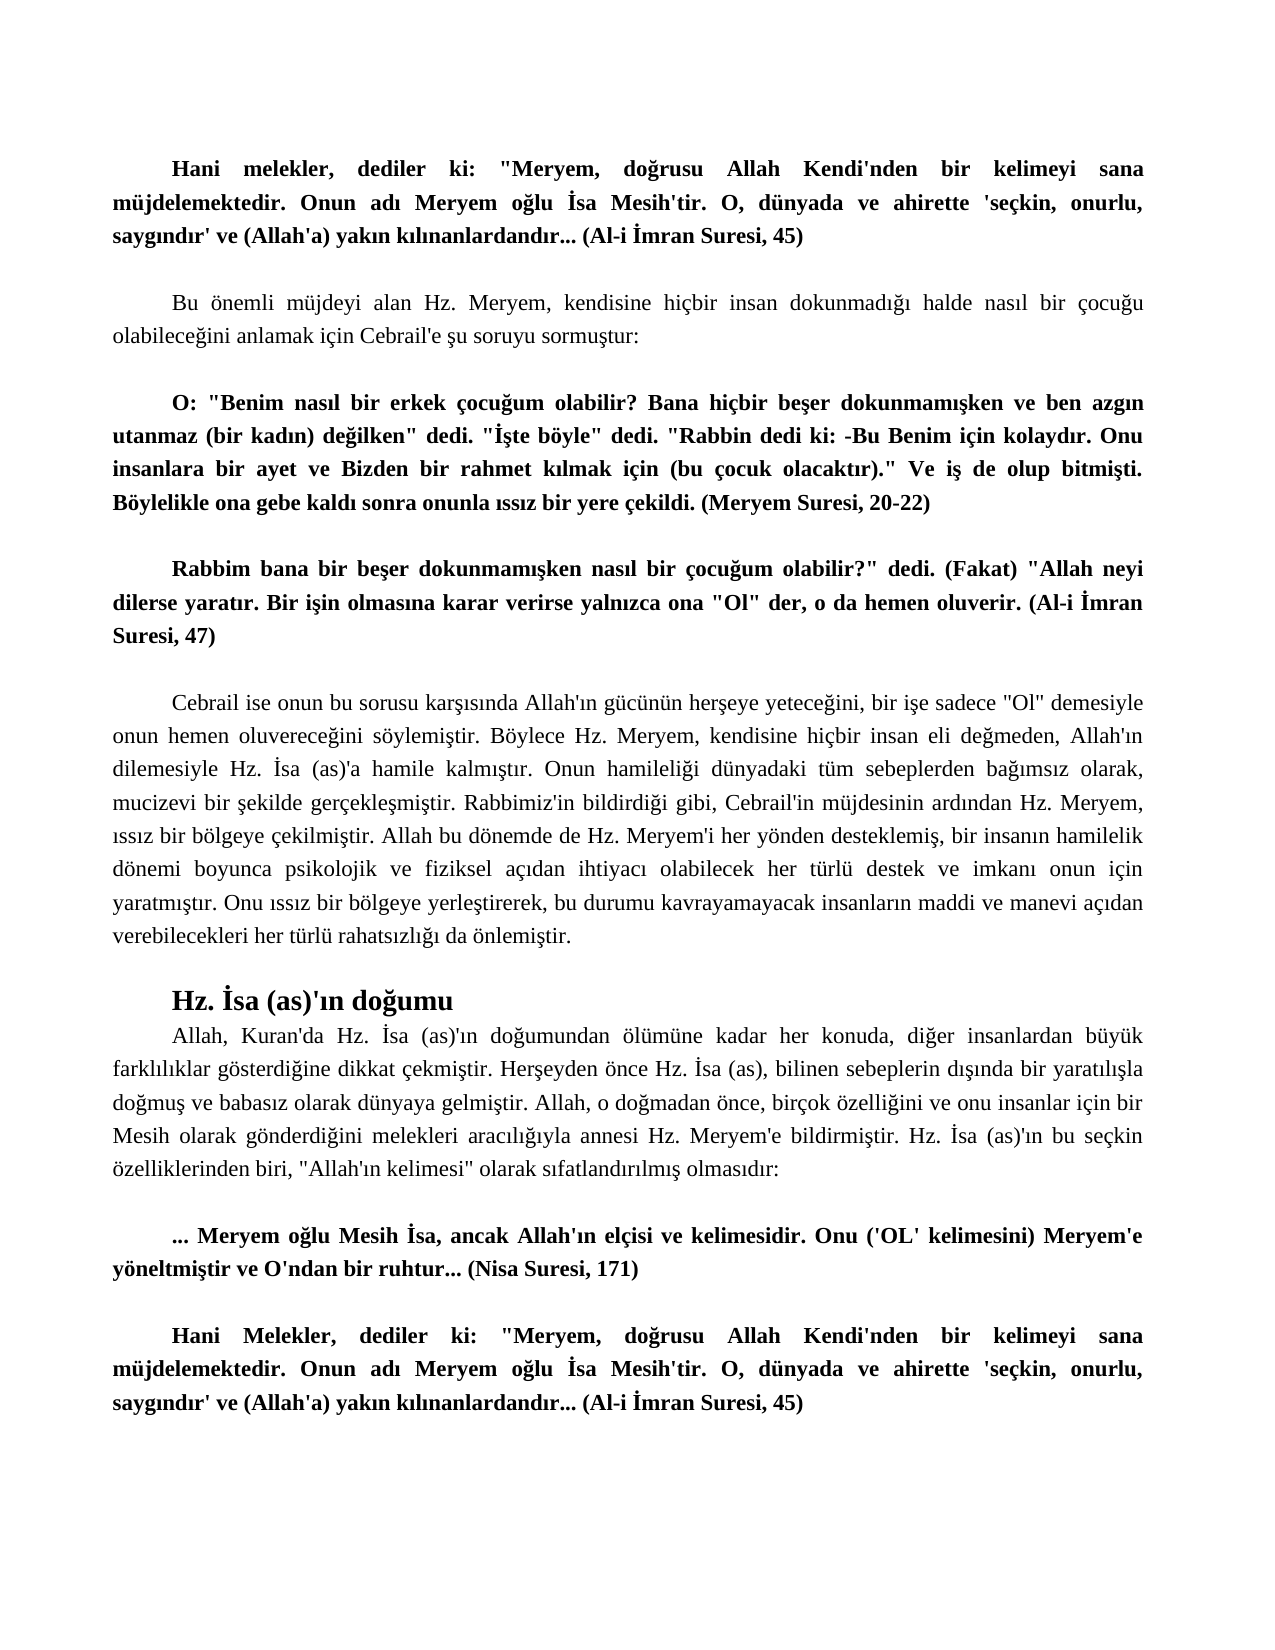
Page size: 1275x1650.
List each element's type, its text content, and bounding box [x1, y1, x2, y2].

text Rabbim bana bir beşer dokunmamışken nasıl bir çocuğum olabilir?" dedi. (Fakat) "Allah neyi dilerse yaratır. Bir işin olmasına karar verirse yalnızca ona "Ol" der, o da hemen oluverir. (Al-i İmran Suresi, 47) [112, 550, 1145, 650]
text Cebrail ise onun bu sorusu karşısında Allah'ın gücünün herşeye yeteceğini, bir işe sadece "Ol" demesiyle onun hemen oluvereceğini söylemiştir. Böylece Hz. Meryem, kendisine hiçbir insan eli değmeden, Allah'ın dilemesiyle Hz. İsa (as)'a hamile kalmıştır. Onun hamileliği dünyadaki tüm sebeplerden bağımsız olarak, mucizevi bir şekilde gerçekleşmiştir. Rabbimiz'in bildirdiği gibi, Cebrail'in müjdesinin ardından Hz. Meryem, ıssız bir bölgeye çekilmiştir. Allah bu dönemde de Hz. Meryem'i her yönden desteklemiş, bir insanın hamilelik dönemi boyunca psikolojik ve fiziksel açıdan ihtiyacı olabilecek her türlü destek ve imkanı onun için yaratmıştır. Onu ıssız bir bölgeye yerleştirerek, bu durumu kavrayamayacak insanların maddi ve manevi açıdan verebilecekleri her türlü rahatsızlığı da önlemiştir. [112, 683, 1145, 950]
text Allah, Kuran'da Hz. İsa (as)'ın doğumundan ölümüne kadar her konuda, diğer insanlardan büyük farklılıklar gösterdiğine dikkat çekmiştir. Herşeyden önce Hz. İsa (as), bilinen sebeplerin dışında bir yaratılışla doğmuş ve babasız olarak dünyaya gelmiştir. Allah, o doğmadan önce, birçok özelliğini ve onu insanlar için bir Mesih olarak gönderdiğini melekleri aracılığıyla annesi Hz. Meryem'e bildirmiştir. Hz. İsa (as)'ın bu seçkin özelliklerinden biri, "Allah'ın kelimesi" olarak sıfatlandırılmış olmasıdır: [112, 1017, 1145, 1183]
text Hani Melekler, dediler ki: "Meryem, doğrusu Allah Kendi'nden bir kelimeyi sana müjdelemektedir. Onun adı Meryem oğlu İsa Mesih'tir. O, dünyada ve ahirette 'seçkin, onurlu, saygındır' ve (Allah'a) yakın kılınanlardandır... (Al-i İmran Suresi, 45) [112, 1317, 1145, 1417]
text Hz. İsa (as)'ın doğumu [112, 983, 1145, 1017]
text O: "Benim nasıl bir erkek çocuğum olabilir? Bana hiçbir beşer dokunmamışken ve ben azgın utanmaz (bir kadın) değilken" dedi. "İşte böyle" dedi. "Rabbin dedi ki: -Bu Benim için kolaydır. Onu insanlara bir ayet ve Bizden bir rahmet kılmak için (bu çocuk olacaktır)." Ve iş de olup bitmişti. Böylelikle ona gebe kaldı sonra onunla ıssız bir yere çekildi. (Meryem Suresi, 20-22) [112, 383, 1145, 517]
text Bu önemli müjdeyi alan Hz. Meryem, kendisine hiçbir insan dokunmadığı halde nasıl bir çocuğu olabileceğini anlamak için Cebrail'e şu soruyu sormuştur: [112, 283, 1145, 350]
text ... Meryem oğlu Mesih İsa, ancak Allah'ın elçisi ve kelimesidir. Onu ('OL' kelimesini) Meryem'e yöneltmiştir ve O'ndan bir ruhtur... (Nisa Suresi, 171) [112, 1217, 1145, 1283]
text Hani melekler, dediler ki: "Meryem, doğrusu Allah Kendi'nden bir kelimeyi sana müjdelemektedir. Onun adı Meryem oğlu İsa Mesih'tir. O, dünyada ve ahirette 'seçkin, onurlu, saygındır' ve (Allah'a) yakın kılınanlardandır... (Al-i İmran Suresi, 45) [112, 150, 1145, 250]
